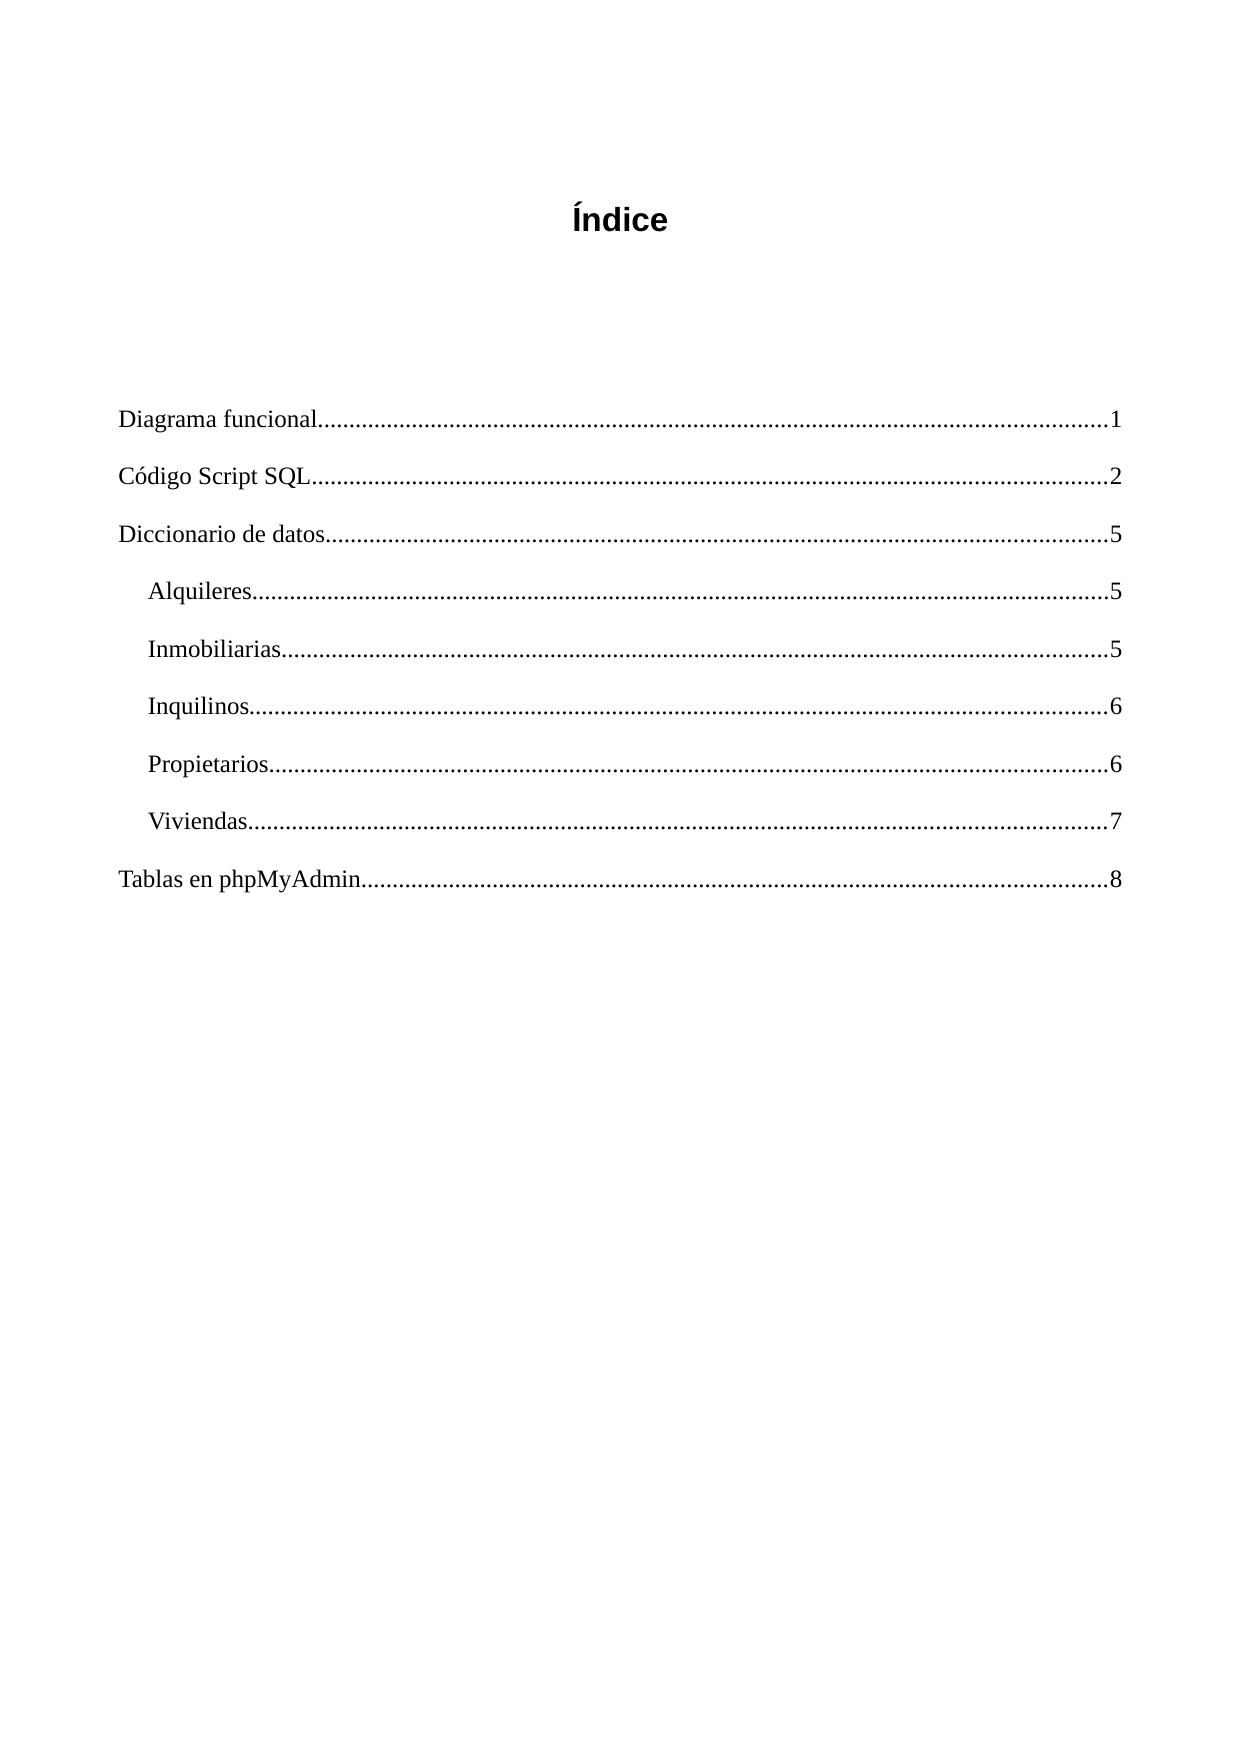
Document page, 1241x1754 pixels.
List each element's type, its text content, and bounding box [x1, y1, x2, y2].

text Inquilinos 6 [148, 691, 1122, 720]
subtitle Índice [118, 200, 1122, 239]
text Diagrama funcional. 1 [118, 404, 1122, 433]
text Inmobiliarias 5 [148, 634, 1122, 663]
text Diccionario de datos 5 [118, 519, 1122, 548]
text Viviendas 7 [148, 806, 1122, 835]
text Tablas en phpMyAdmin 8 [118, 864, 1122, 893]
text Código Script SQL. 2 [118, 461, 1122, 490]
text Propietarios 6 [148, 749, 1122, 778]
text Alquileres 5 [148, 576, 1122, 605]
